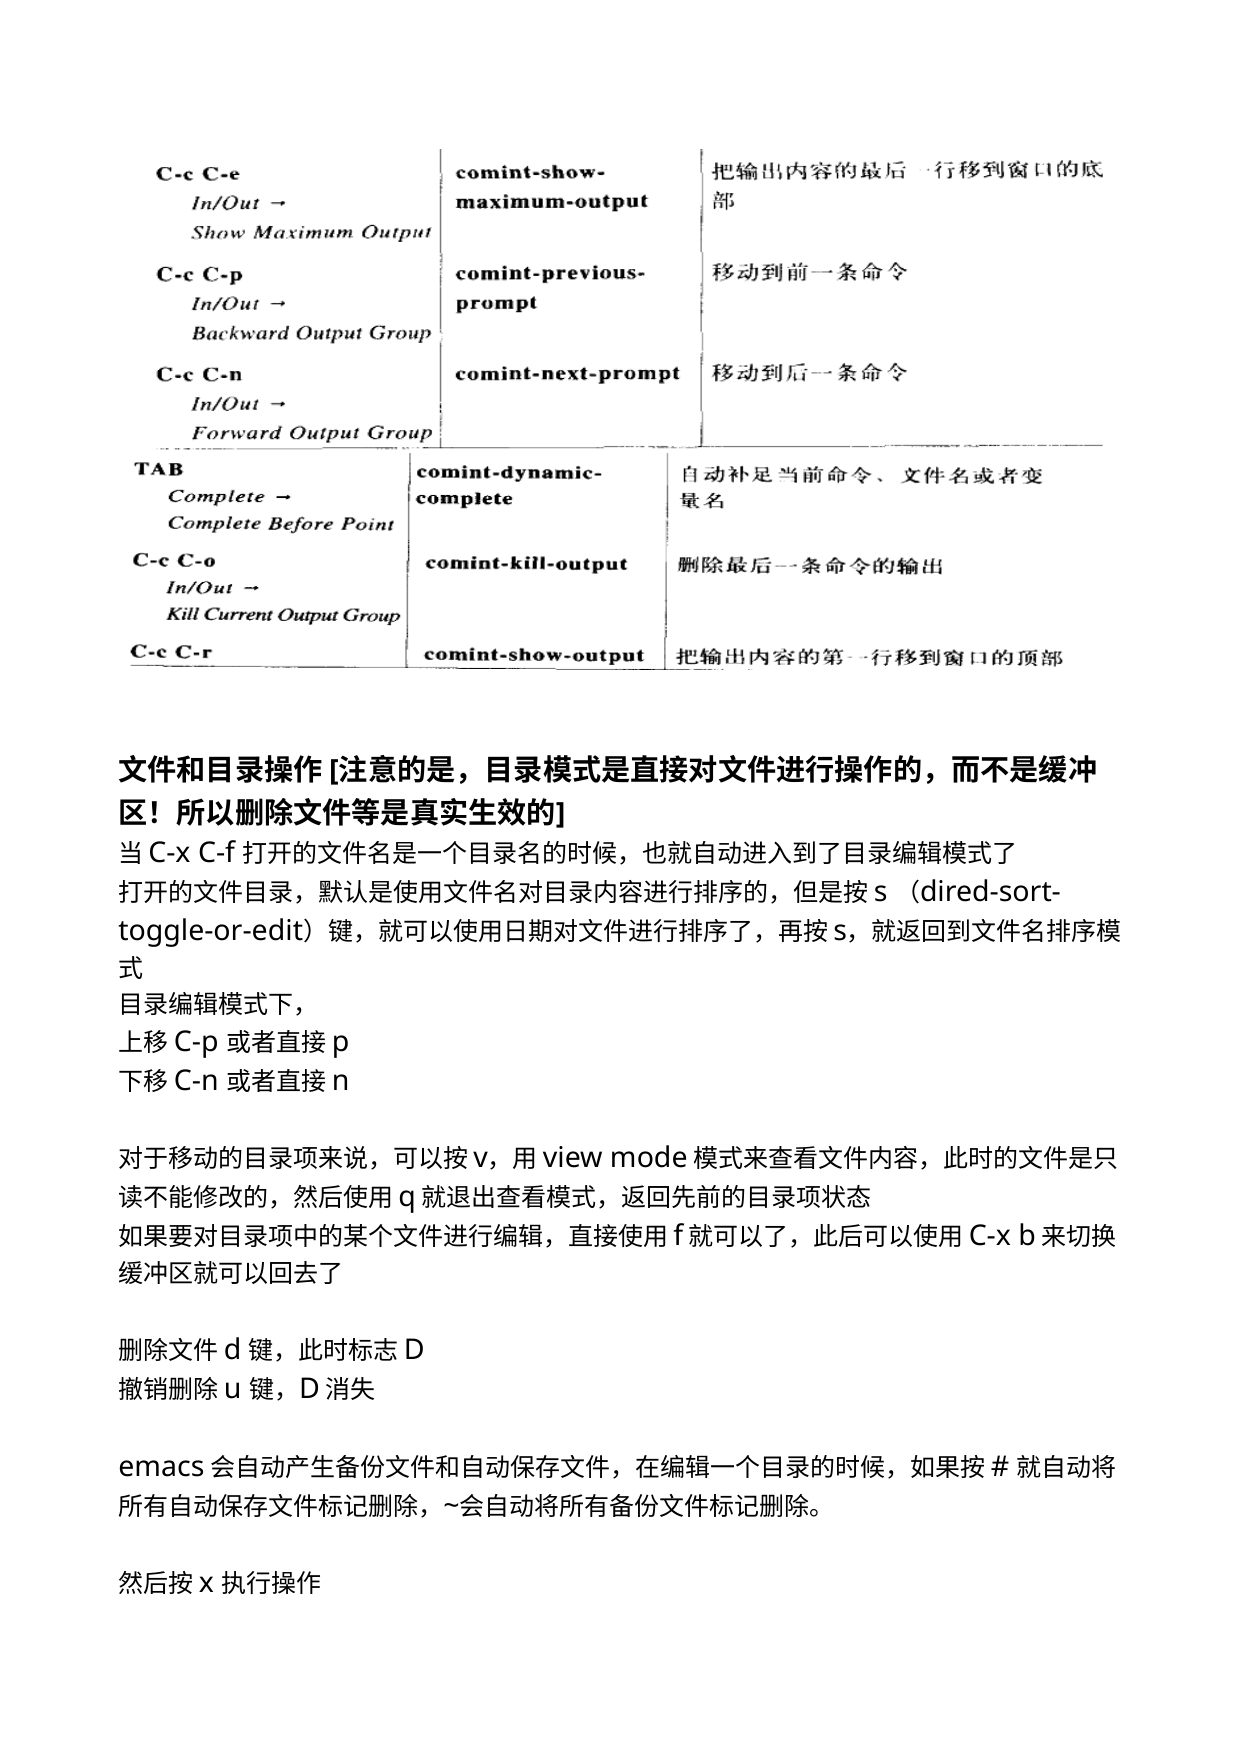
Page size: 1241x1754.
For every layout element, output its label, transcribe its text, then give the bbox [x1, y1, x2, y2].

text 打开的文件目录，默认是使用文件名对目录内容进行排序的，但是按 s （dired-sort-toggle-or-edit）键，就可以使用日期对文件进行排序了，再按s，就返回到文件名排序模式 [118, 871, 1122, 984]
text 对于移动的目录项来说，可以按v，用view mode模式来查看文件内容，此时的文件是只读不能修改的，然后使用q就退出查看模式，返回先前的目录项状态 [118, 1137, 1122, 1215]
text 上移 C-p 或者直接 p [118, 1021, 1122, 1060]
text 下移 C-n 或者直接 n [118, 1060, 1122, 1098]
text 当C-x C-f 打开的文件名是一个目录名的时候，也就自动进入到了目录编辑模式了 [118, 832, 1122, 871]
text 删除文件 d 键，此时标志D [118, 1329, 1122, 1368]
text 然后按 x 执行操作 [118, 1562, 1122, 1601]
text 如果要对目录项中的某个文件进行编辑，直接使用f就可以了，此后可以使用C-x b来切换缓冲区就可以回去了 [118, 1215, 1122, 1290]
text 撤销删除 u 键，D消失 [118, 1368, 1122, 1407]
picture [127, 149, 1103, 670]
text 目录编辑模式下， [118, 984, 1122, 1021]
text 文件和目录操作 [注意的是，目录模式是直接对文件进行操作的，而不是缓冲区！所以删除文件等是真实生效的] [118, 747, 1122, 832]
text emacs会自动产生备份文件和自动保存文件，在编辑一个目录的时候，如果按 # 就自动将所有自动保存文件标记删除，~会自动将所有备份文件标记删除。 [118, 1446, 1122, 1523]
